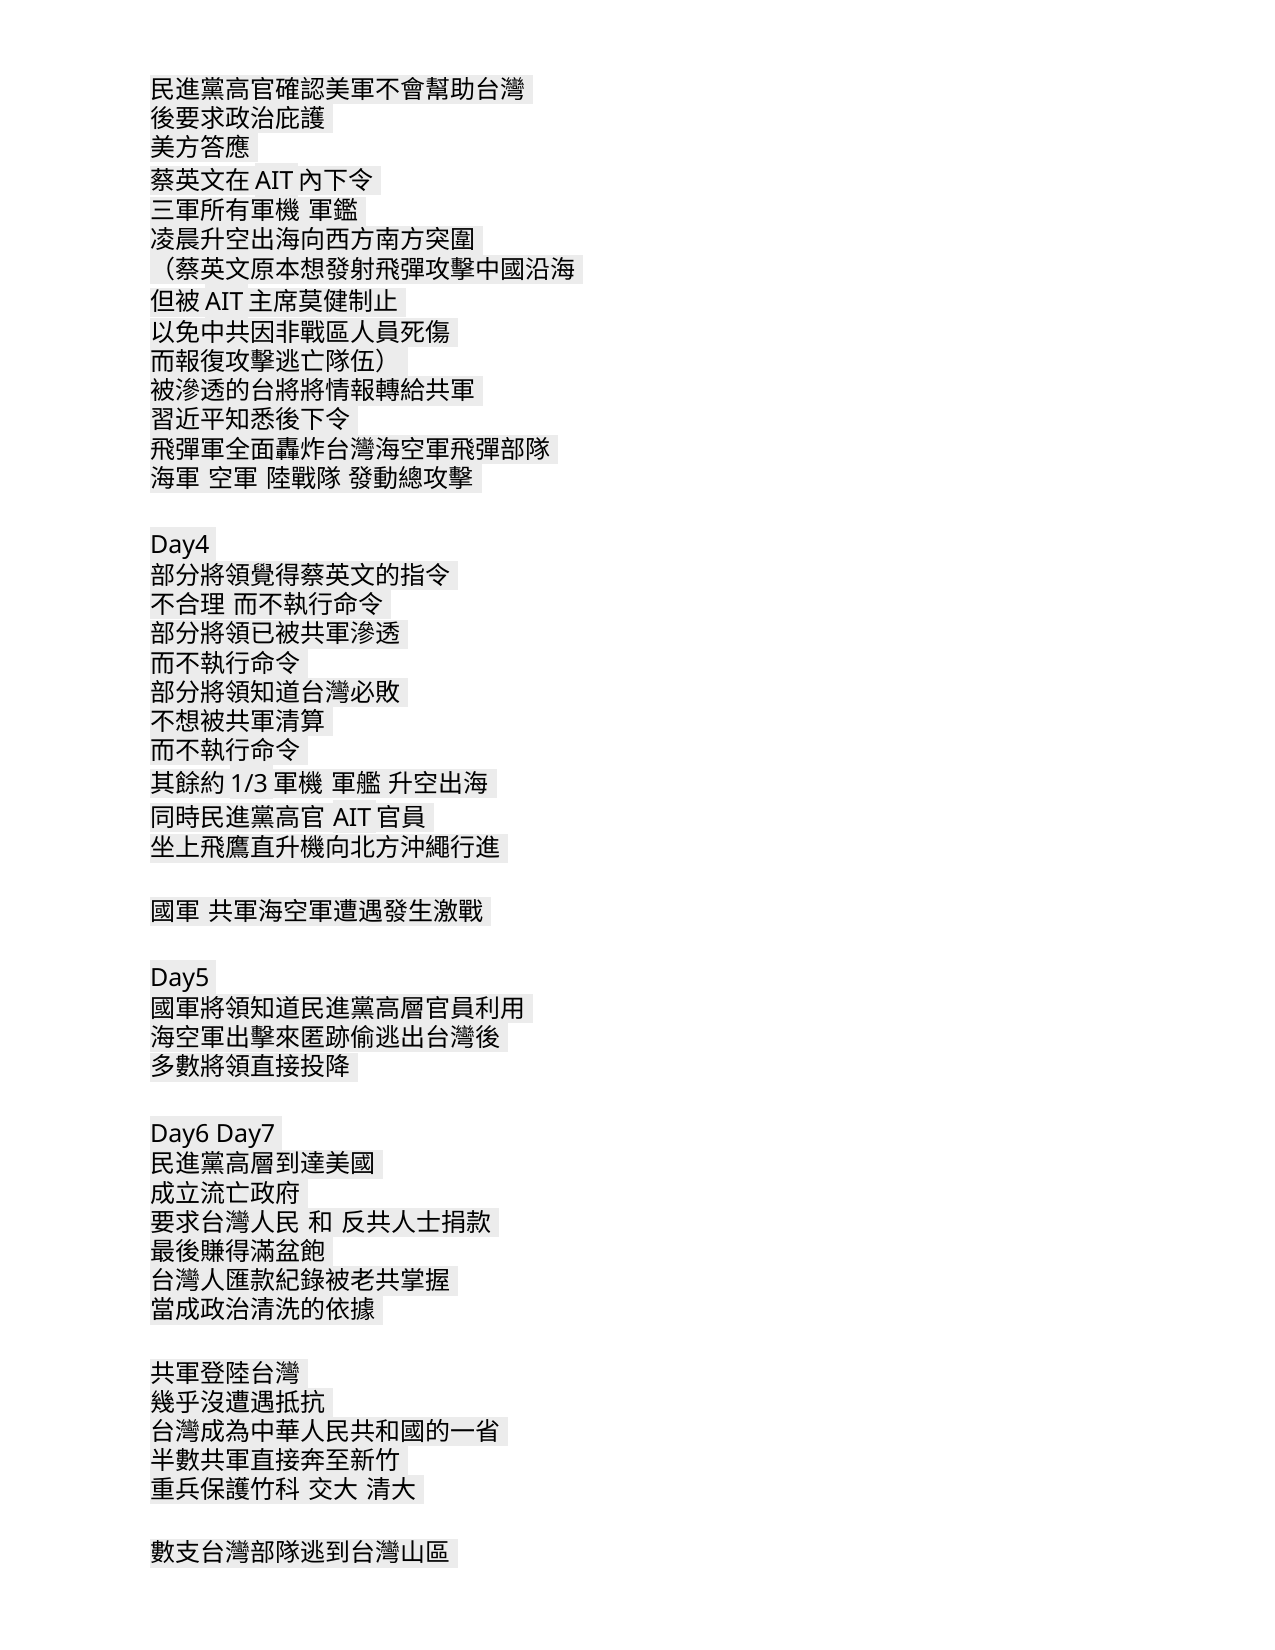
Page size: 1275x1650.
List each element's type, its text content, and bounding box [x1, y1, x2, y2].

text 民進黨高官確認美軍不會幫助台灣 後要求政治庇護 美方答應 蔡英文在AIT內下令 三軍所有軍機 軍鑑 凌晨升空出海向西方南方突圍 （蔡英文原本想發射飛彈攻擊中國沿海 但被AIT主席莫健制止 以免中共因非戰區人員死傷 而報復攻擊逃亡隊伍） 被滲透的台將將情報轉給共軍 習近平知悉後下令 飛彈軍全面轟炸台灣海空軍飛彈部隊 海軍 空軍 陸戰隊 發動總攻擊 Day4 部分將領覺得蔡英文的指令 不合理 而不執行命令 部分將領已被共軍滲透 而不執行命令 部分將領知道台灣必敗 不想被共軍清算 而不執行命令 其餘約1/3軍機 軍艦 升空出海 同時民進黨高官 AIT官員 坐上飛鷹直升機向北方沖繩行進 國軍 共軍海空軍遭遇發生激戰 Day5 國軍將領知道民進黨高層官員利用 海空軍出擊來匿跡偷逃出台灣後 多數將領直接投降 Day6 Day7 民進黨高層到達美國 成立流亡政府 要求台灣人民 和 反共人士捐款 最後賺得滿盆飽 台灣人匯款紀錄被老共掌握 當成政治清洗的依據 共軍登陸台灣 幾乎沒遭遇抵抗 台灣成為中華人民共和國的一省 半數共軍直接奔至新竹 重兵保護竹科 交大 清大 數支台灣部隊逃到台灣山區 [150, 75, 1125, 1568]
